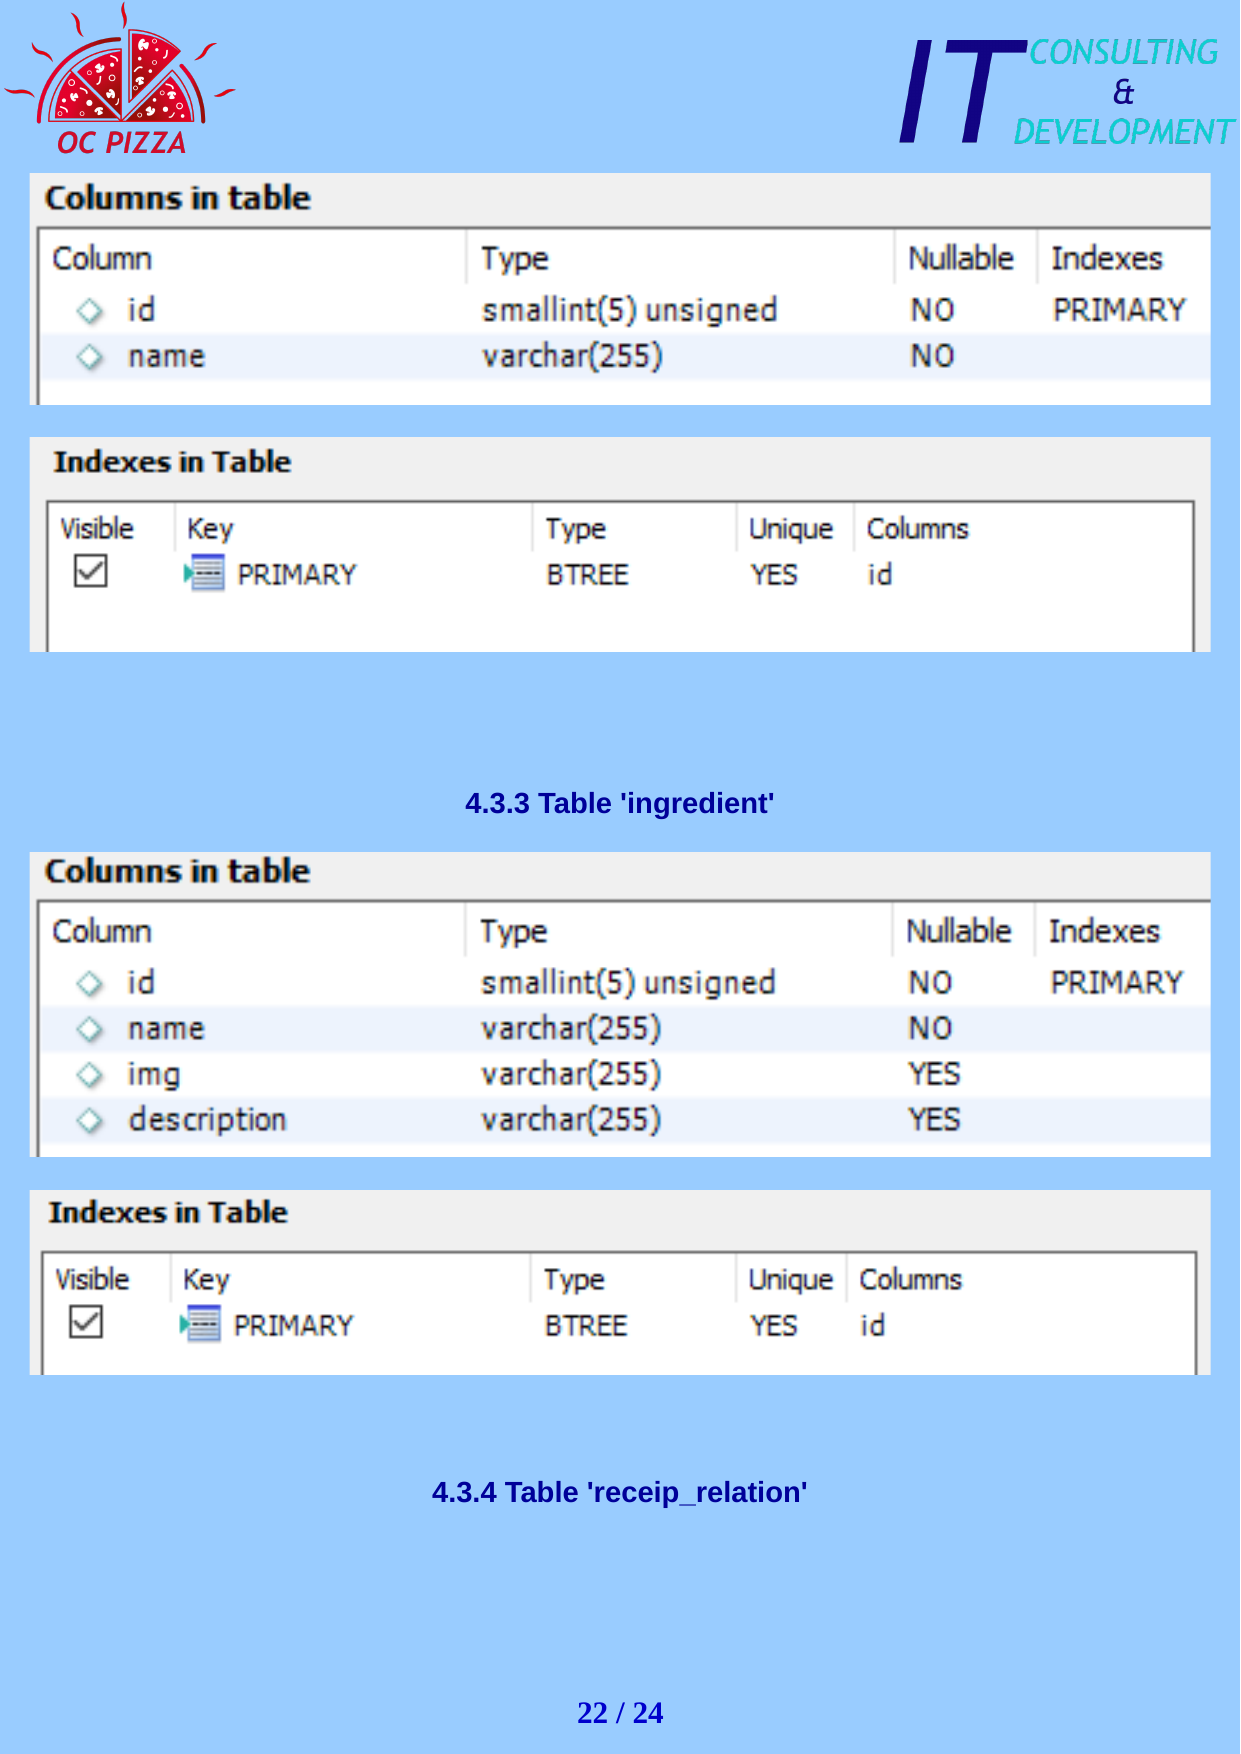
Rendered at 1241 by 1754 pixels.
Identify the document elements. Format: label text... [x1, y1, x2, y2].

picture [0, 0, 237, 163]
picture [29, 437, 1211, 652]
picture [29, 1190, 1211, 1375]
picture [29, 173, 1211, 405]
text 4.3.4 Table 'receip_relation' [0, 1475, 1240, 1509]
picture [884, 21, 1240, 163]
text 4.3.3 Table 'ingredient' [0, 786, 1240, 819]
picture [29, 852, 1211, 1157]
